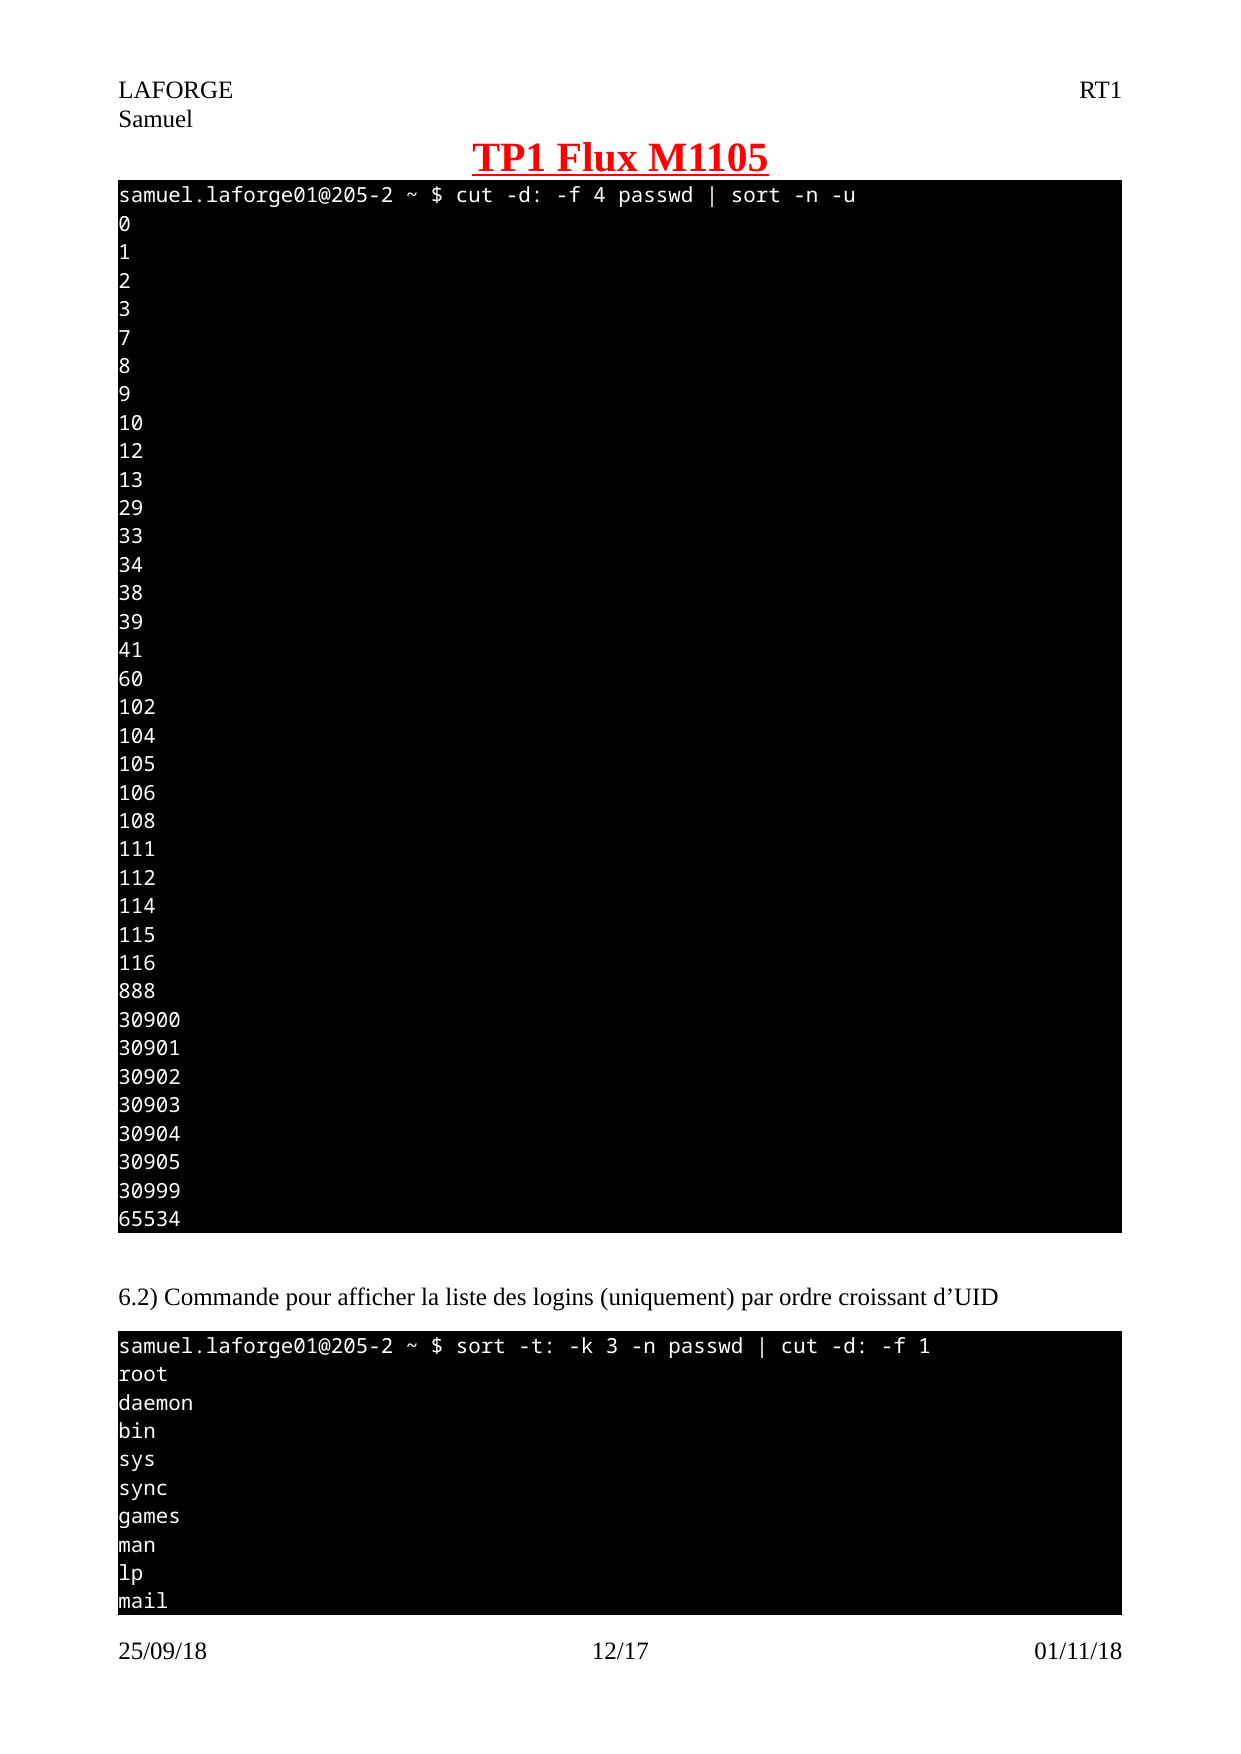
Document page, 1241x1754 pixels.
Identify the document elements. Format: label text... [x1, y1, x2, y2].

text daemon [193, 1388, 1122, 1416]
text 60 [143, 664, 1122, 692]
text 111 [118, 834, 1122, 863]
text 115 [156, 920, 1122, 948]
text bin [156, 1416, 1122, 1444]
text games [181, 1501, 1122, 1530]
text 106 [156, 778, 1122, 806]
text 30905 [181, 1147, 1122, 1176]
text 39 [143, 607, 1122, 635]
text 30901 [118, 1033, 1122, 1062]
text 108 [156, 806, 1122, 834]
text 3 [131, 294, 1122, 323]
text 1 [131, 237, 1122, 266]
text 41 [143, 635, 1122, 664]
text 9 [118, 379, 1122, 408]
text 38 [118, 578, 1122, 607]
text 13 [143, 465, 1122, 493]
text 30903 [181, 1090, 1122, 1119]
text 114 [156, 891, 1122, 920]
text samuel.laforge01@205-2 ~ $ sort -t: -k 3 -n passwd | cut -d: -f 1 [118, 1331, 1122, 1359]
text 34 [143, 550, 1122, 578]
text lp [143, 1558, 1122, 1587]
text 30902 [181, 1062, 1122, 1090]
text 102 [156, 692, 1122, 721]
text samuel.laforge01@205-2 ~ $ cut -d: -f 4 passwd | sort -n -u [118, 180, 1122, 209]
text 12 [143, 436, 1122, 465]
text 65534 [118, 1204, 1122, 1233]
text 10 [143, 408, 1122, 436]
text 112 [156, 863, 1122, 891]
text 7 [131, 323, 1122, 351]
text 2 [131, 266, 1122, 294]
text 30900 [181, 1005, 1122, 1033]
text 6.2) Commande pour afficher la liste des logins (uniquement) par ordre croissant d’UID [118, 1282, 1122, 1310]
text 30904 [181, 1119, 1122, 1147]
text 8 [131, 351, 1122, 379]
text mail [168, 1587, 1122, 1615]
text 116 [156, 948, 1122, 977]
text 0 [131, 209, 1122, 237]
text 105 [156, 749, 1122, 778]
text 33 [143, 522, 1122, 550]
text sync [168, 1473, 1122, 1501]
text 30999 [181, 1176, 1122, 1204]
text root [168, 1359, 1122, 1388]
text man [156, 1530, 1122, 1558]
text 104 [156, 721, 1122, 749]
text sys [118, 1444, 1122, 1473]
text 888 [156, 977, 1122, 1005]
text 29 [143, 493, 1122, 522]
